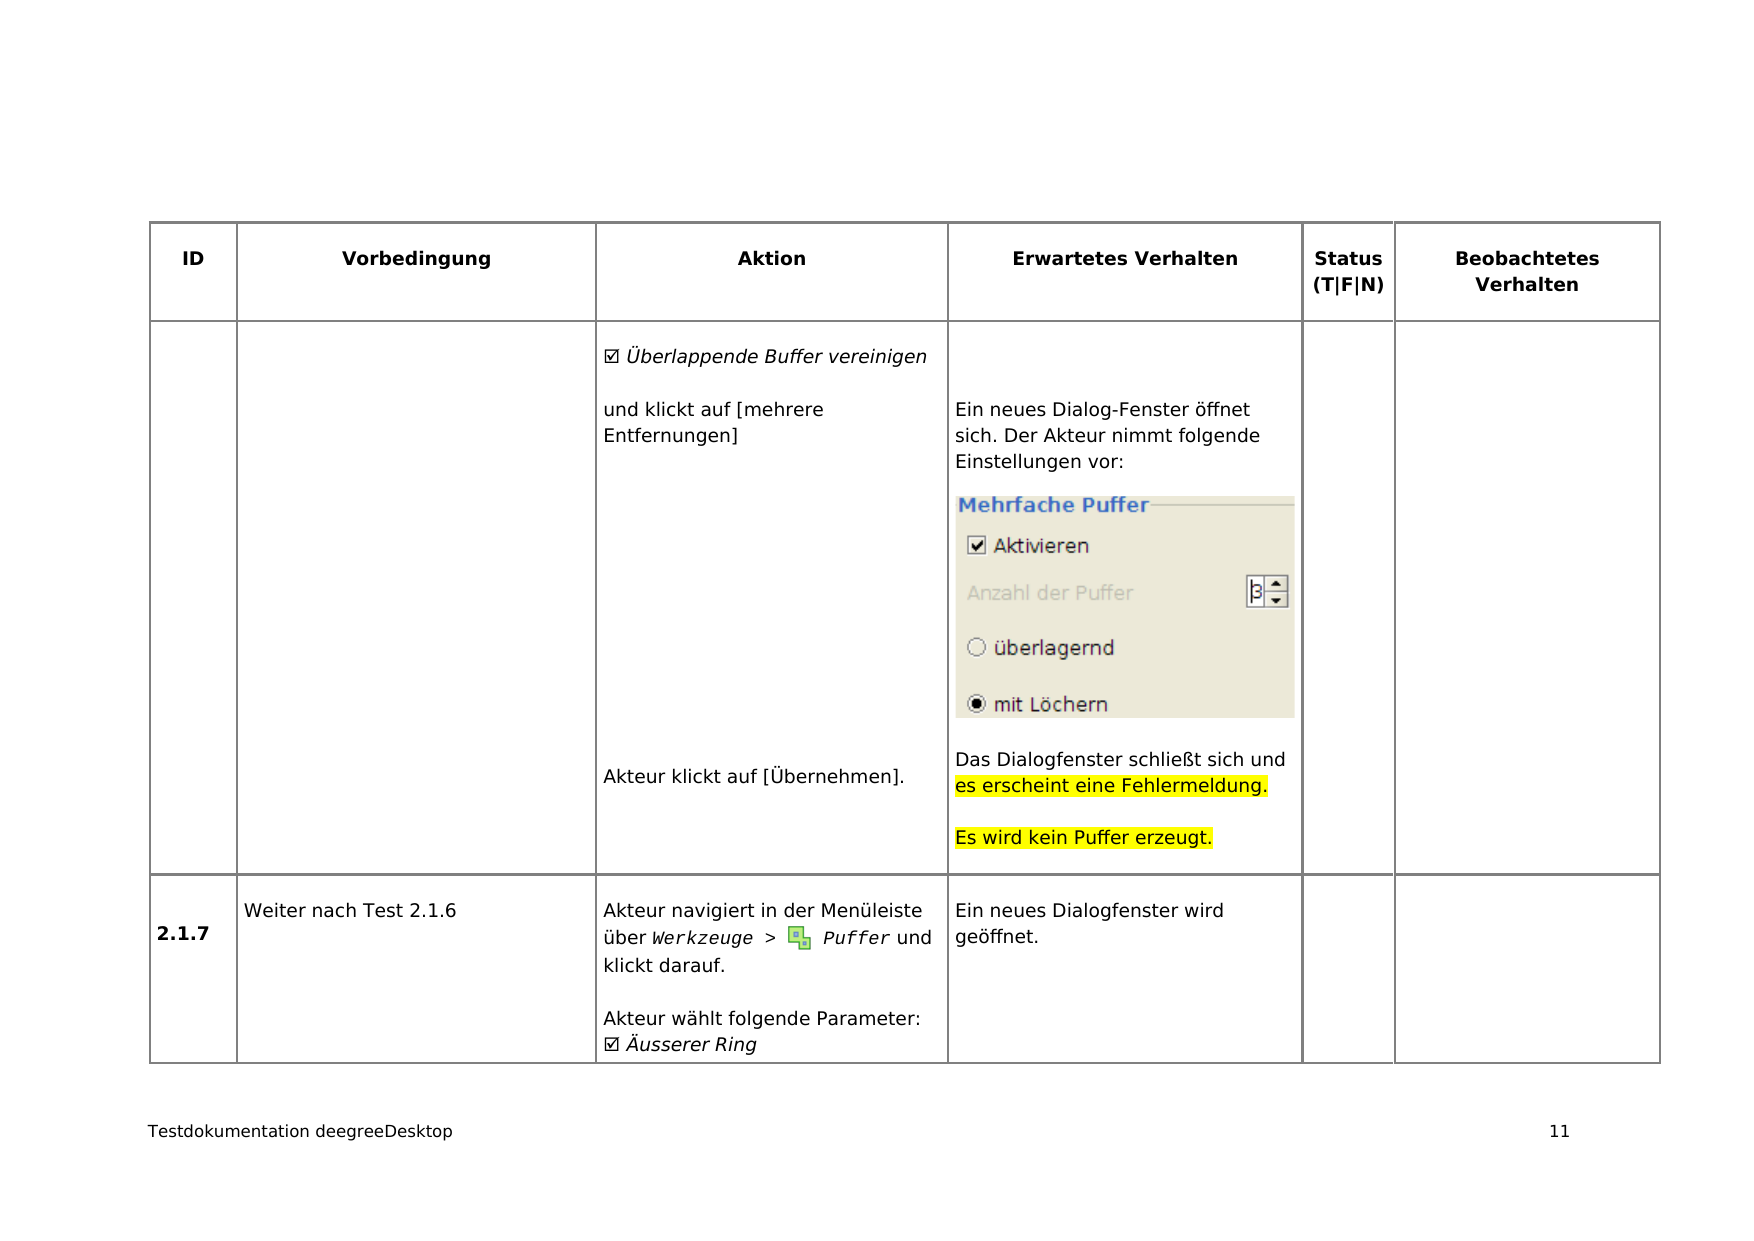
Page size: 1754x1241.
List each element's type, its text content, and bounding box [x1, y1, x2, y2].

table_cell [1396, 876, 1659, 1062]
table_cell [1396, 322, 1659, 873]
table_header Vorbedingung [238, 224, 595, 320]
table_cell [1304, 876, 1393, 1062]
table_cell [151, 876, 236, 1062]
table_cell [1304, 322, 1393, 873]
table_cell [238, 322, 595, 873]
table_header Beobachtetes Verhalten [1396, 224, 1659, 320]
picture [955, 496, 1295, 718]
table_cell [151, 322, 236, 873]
table_header Status (T|F|N) [1304, 224, 1393, 320]
table_cell Akteur navigiert in der Menüleiste über Werkzeuge > Puffer und klickt darauf. Akteur wählt folgende Parameter:  Äusserer Ring [597, 876, 947, 1062]
table_cell Ein neues Dialogfenster wird geöffnet. [949, 876, 1301, 1062]
table_header Aktion [597, 224, 947, 320]
table_header ID [151, 224, 236, 320]
table_cell Ein neues Dialog-Fenster öffnet sich. Der Akteur nimmt folgende Einstellungen vor: Das Dialogfenster schließt sich und es erscheint eine Fehlermeldung. Es wird kein Puffer erzeugt. [949, 322, 1301, 873]
table_header Erwartetes Verhalten [949, 224, 1301, 320]
table_cell Weiter nach Test 2.1.6 [238, 876, 595, 1062]
picture [787, 926, 812, 951]
table_cell  Überlappende Buffer vereinigen und klickt auf [mehrere Entfernungen] Akteur klickt auf [Übernehmen]. [597, 322, 947, 873]
